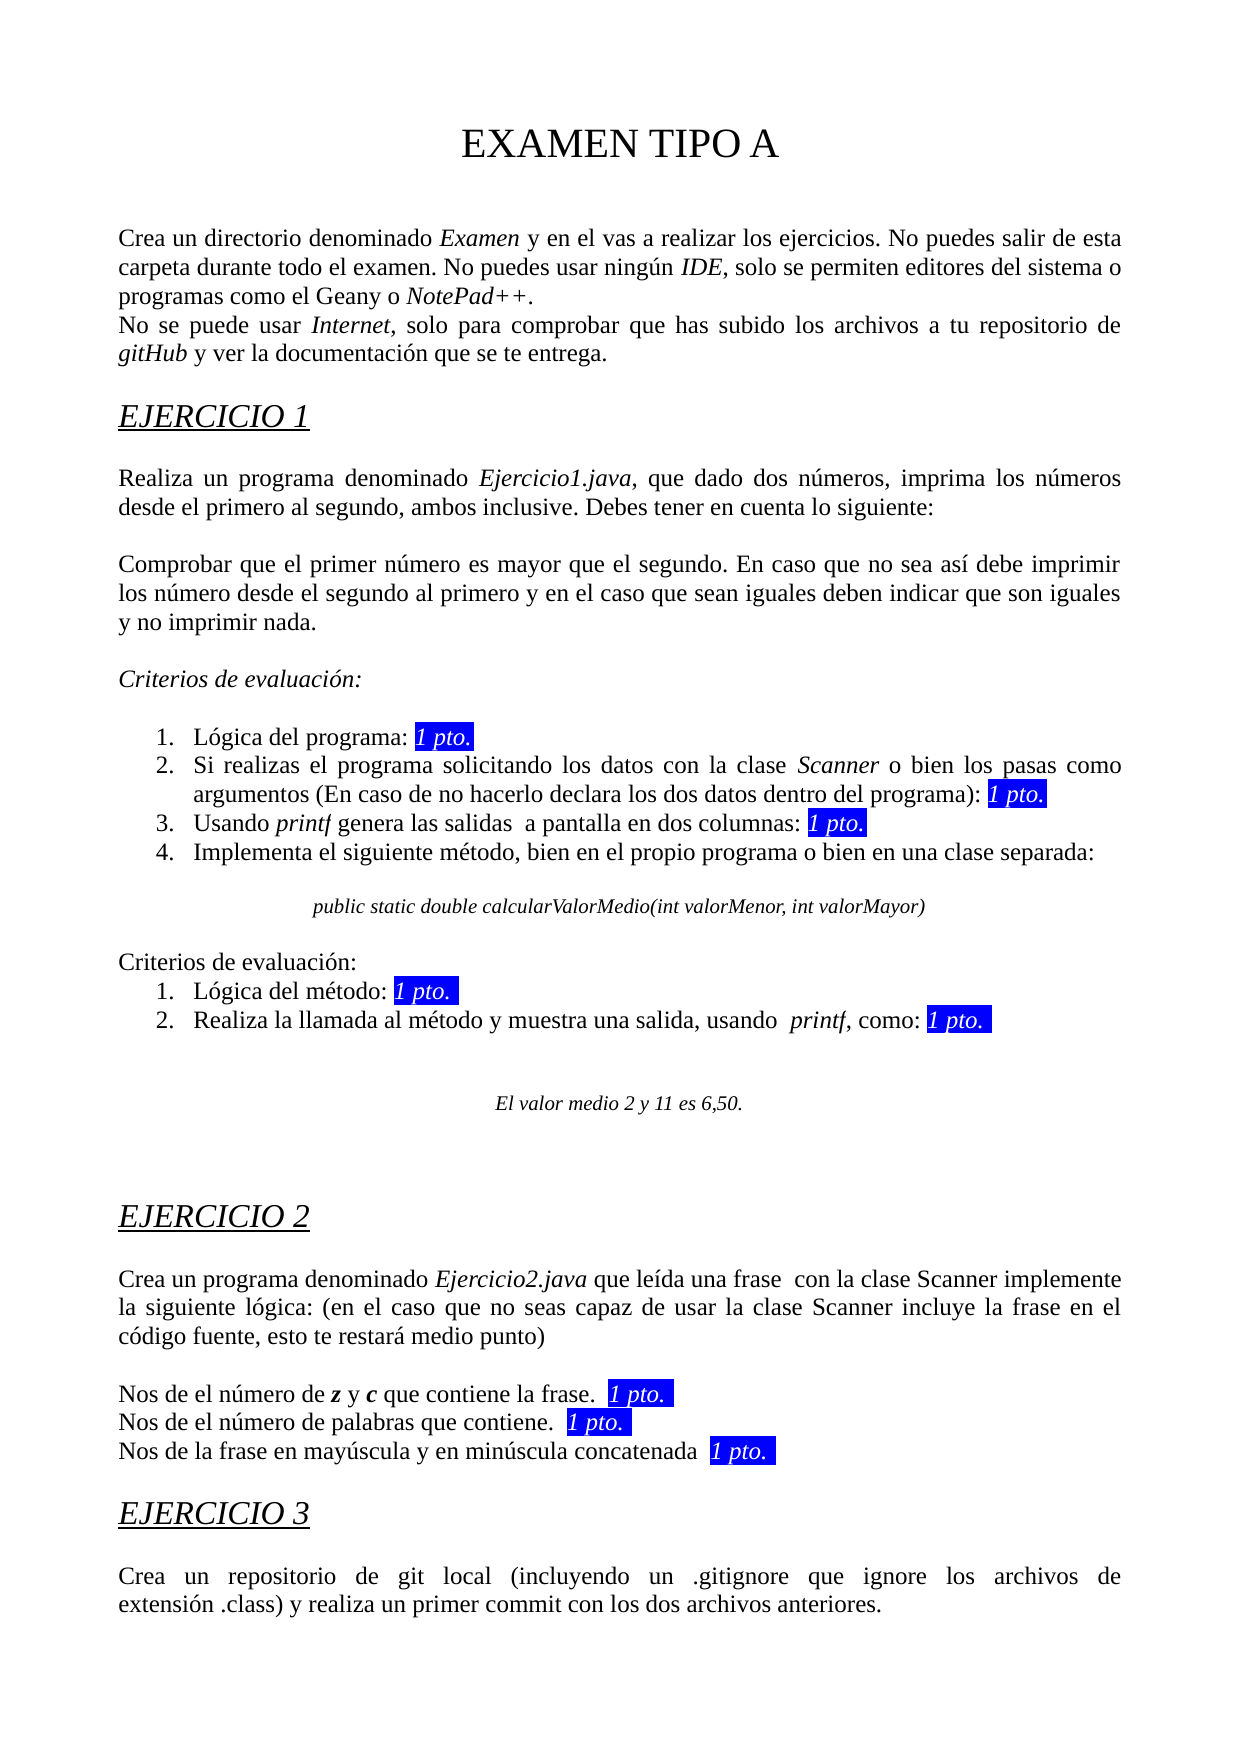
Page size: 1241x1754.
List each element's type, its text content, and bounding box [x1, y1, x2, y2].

text Criterios de evaluación: [118, 664, 1122, 693]
text public static double calcularValorMedio(int valorMenor, int valorMayor) [118, 894, 1122, 918]
text Realiza un programa denominado Ejercicio1.java, que dado dos números, imprima los números desde el primero al segundo, ambos inclusive. Debes tener en cuenta lo siguiente: [118, 463, 1122, 521]
text Crea un directorio denominado Examen y en el vas a realizar los ejercicios. No puedes salir de esta carpeta durante todo el examen. No puedes usar ningún IDE, solo se permiten editores del sistema o programas como el Geany o NotePad++. [118, 223, 1122, 310]
list Usando printf genera las salidas a pantalla en dos columnas: 1 pto. [156, 808, 1122, 837]
text EJERCICIO 2 [118, 1197, 1122, 1235]
list Lógica del programa: 1 pto. [156, 722, 1122, 751]
text Comprobar que el primer número es mayor que el segundo. En caso que no sea así debe imprimir los número desde el segundo al primero y en el caso que sean iguales deben indicar que son iguales y no imprimir nada. [118, 549, 1122, 636]
text Nos de el número de palabras que contiene. 1 pto. [118, 1407, 1122, 1436]
text Crea un programa denominado Ejercicio2.java que leída una frase con la clase Scanner implemente la siguiente lógica: (en el caso que no seas capaz de usar la clase Scanner incluye la frase en el código fuente, esto te restará medio punto) [118, 1264, 1122, 1350]
text No se puede usar Internet, solo para comprobar que has subido los archivos a tu repositorio de gitHub y ver la documentación que se te entrega. [118, 310, 1122, 367]
text Crea un repositorio de git local (incluyendo un .gitignore que ignore los archivos de extensión .class) y realiza un primer commit con los dos archivos anteriores. [118, 1561, 1122, 1618]
text Criterios de evaluación: [118, 947, 1122, 976]
list Si realizas el programa solicitando los datos con la clase Scanner o bien los pasas como argumentos (En caso de no hacerlo declara los dos datos dentro del programa): 1 pto. [156, 751, 1122, 808]
list Implementa el siguiente método, bien en el propio programa o bien en una clase separada: [156, 837, 1122, 866]
text EJERCICIO 1 [118, 396, 1122, 434]
list Realiza la llamada al método y muestra una salida, usando printf, como: 1 pto. [156, 1005, 1122, 1033]
text Nos de el número de z y c que contiene la frase. 1 pto. [118, 1379, 1122, 1407]
text EXAMEN TIPO A [118, 118, 1122, 166]
text EJERCICIO 3 [118, 1494, 1122, 1532]
text Nos de la frase en mayúscula y en minúscula concatenada 1 pto. [118, 1436, 1122, 1465]
list Lógica del método: 1 pto. [156, 976, 1122, 1005]
text El valor medio 2 y 11 es 6,50. [118, 1091, 1122, 1115]
